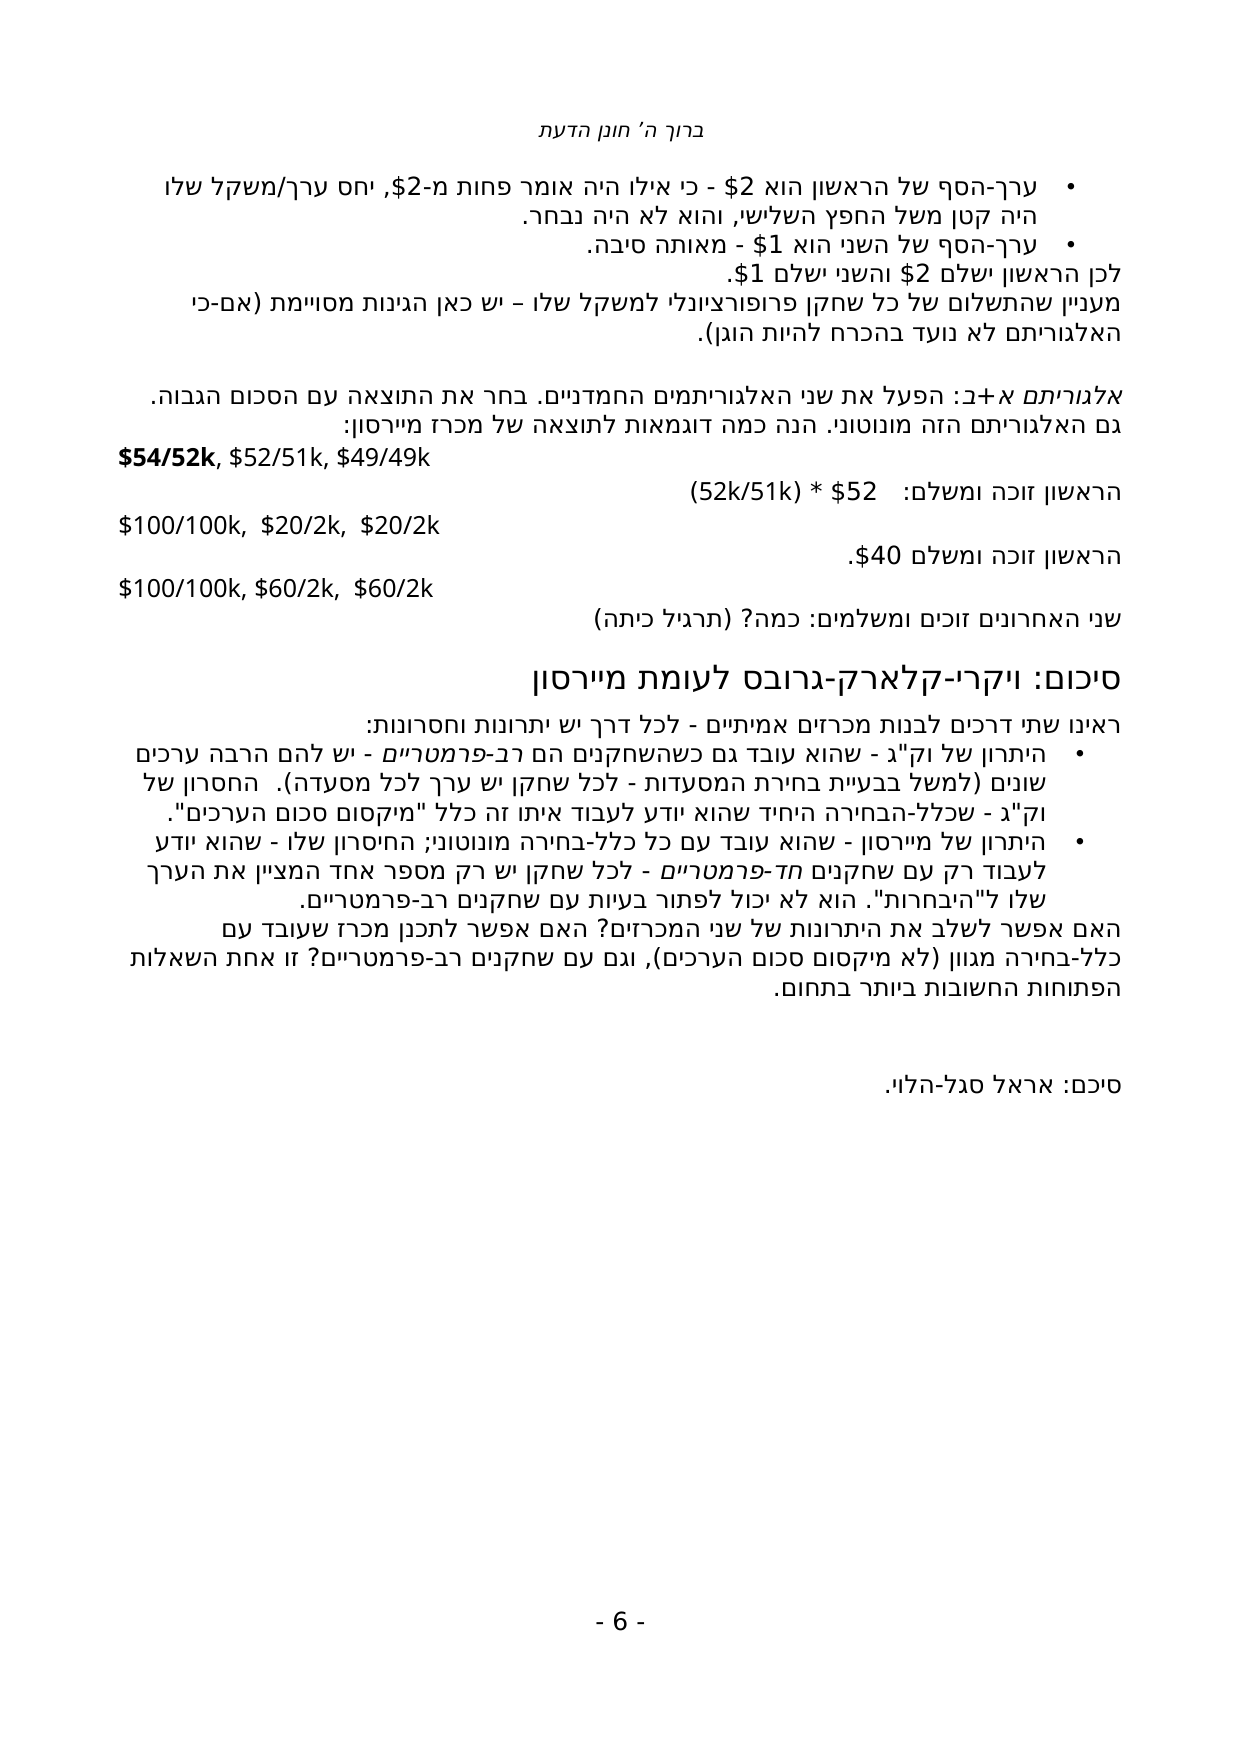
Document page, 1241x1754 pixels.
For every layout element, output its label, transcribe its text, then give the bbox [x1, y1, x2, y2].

text הראשון זוכה ומשלם: $52 * (52k/51k) [118, 473, 1122, 507]
text האם אפשר לשלב את היתרונות של שני המכרזים? האם אפשר לתכנן מכרז שעובד עם כלל-בחירה מגוון (לא מיקסום סכום הערכים), וגם עם שחקנים רב-פרמטריים? זו אחת השאלות הפתוחות החשובות ביותר בתחום. [118, 914, 1122, 1002]
text $54/52k, $52/51k, $49/49k [118, 439, 1122, 473]
text גם האלגוריתם הזה מונוטוני. הנה כמה דוגמאות לתוצאה של מכרז מיירסון: [118, 410, 1122, 439]
list ערך-הסף של השני הוא $1 - מאותה סיבה. [118, 230, 1076, 259]
list היתרון של מיירסון - שהוא עובד עם כל כלל-בחירה מונוטוני; החיסרון שלו - שהוא יודע לעבוד רק עם שחקנים חד-פרמטריים - לכל שחקן יש רק מספר אחד המציין את הערך שלו ל"היבחרות". הוא לא יכול לפתור בעיות עם שחקנים רב-פרמטריים. [118, 827, 1084, 914]
list ערך-הסף של הראשון הוא $2 - כי אילו היה אומר פחות מ-$2, יחס ערך/משקל שלו היה קטן משל החפץ השלישי, והוא לא היה נבחר. [118, 172, 1076, 230]
text מעניין שהתשלום של כל שחקן פרופורציונלי למשקל שלו – יש כאן הגינות מסויימת (אם-כי האלגוריתם לא נועד בהכרח להיות הוגן). [118, 288, 1122, 347]
text אלגוריתם א+ב: הפעל את שני האלגוריתמים החמדניים. בחר את התוצאה עם הסכום הגבוה. [118, 381, 1122, 410]
text ראינו שתי דרכים לבנות מכרזים אמיתיים - לכל דרך יש יתרונות וחסרונות: [118, 710, 1122, 739]
text $100/100k, $60/2k, $60/2k [118, 571, 1122, 605]
subtitle סיכום: ויקרי-קלארק-גרובס לעומת מיירסון [118, 659, 1122, 698]
text הראשון זוכה ומשלם $40. [118, 541, 1122, 571]
text לכן הראשון ישלם $2 והשני ישלם $1. [118, 259, 1122, 288]
list היתרון של וק"ג - שהוא עובד גם כשהשחקנים הם רב-פרמטריים - יש להם הרבה ערכים שונים (למשל בבעיית בחירת המסעדות - לכל שחקן יש ערך לכל מסעדה). החסרון של וק"ג - שכלל-הבחירה היחיד שהוא יודע לעבוד איתו זה כלל "מיקסום סכום הערכים". [118, 739, 1084, 827]
text $100/100k, $20/2k, $20/2k [118, 507, 1122, 541]
text סיכם: אראל סגל-הלוי. [118, 1070, 1122, 1099]
text שני האחרונים זוכים ומשלמים: כמה? (תרגיל כיתה) [118, 605, 1122, 634]
